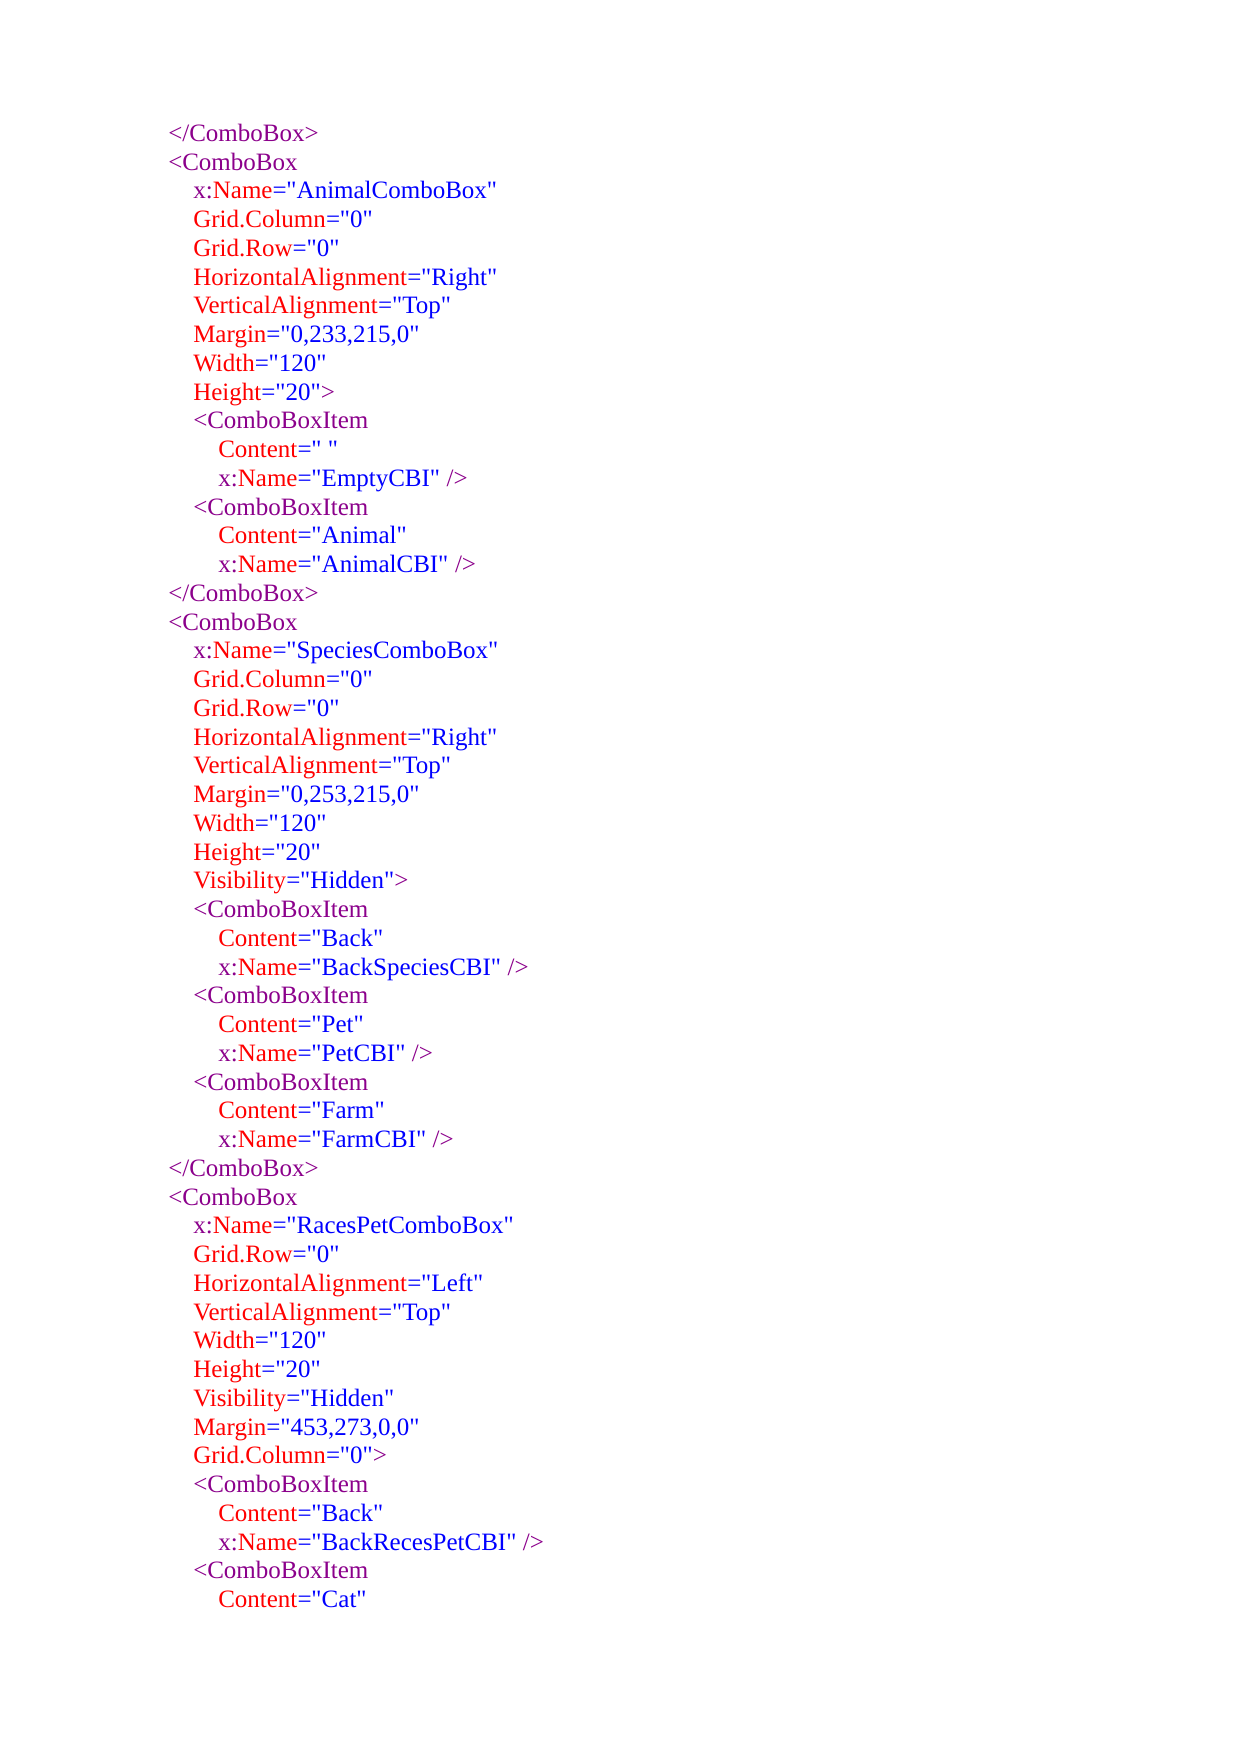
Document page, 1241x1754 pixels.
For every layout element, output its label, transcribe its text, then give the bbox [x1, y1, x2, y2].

text </ComboBox> <ComboBox x:Name="AnimalComboBox" Grid.Column="0" Grid.Row="0" HorizontalAlignment="Right" VerticalAlignment="Top" Margin="0,233,215,0" Width="120" Height="20"> <ComboBoxItem Content=" " x:Name="EmptyCBI" /> <ComboBoxItem Content="Animal" x:Name="AnimalCBI" /> </ComboBox> <ComboBox x:Name="SpeciesComboBox" Grid.Column="0" Grid.Row="0" HorizontalAlignment="Right" VerticalAlignment="Top" Margin="0,253,215,0" Width="120" Height="20" Visibility="Hidden"> <ComboBoxItem Content="Back" x:Name="BackSpeciesCBI" /> <ComboBoxItem Content="Pet" x:Name="PetCBI" /> <ComboBoxItem Content="Farm" x:Name="FarmCBI" /> </ComboBox> <ComboBox x:Name="RacesPetComboBox" Grid.Row="0" HorizontalAlignment="Left" VerticalAlignment="Top" Width="120" Height="20" Visibility="Hidden" Margin="453,273,0,0" Grid.Column="0"> <ComboBoxItem Content="Back" x:Name="BackRecesPetCBI" /> <ComboBoxItem Content="Cat" [118, 118, 1122, 1613]
